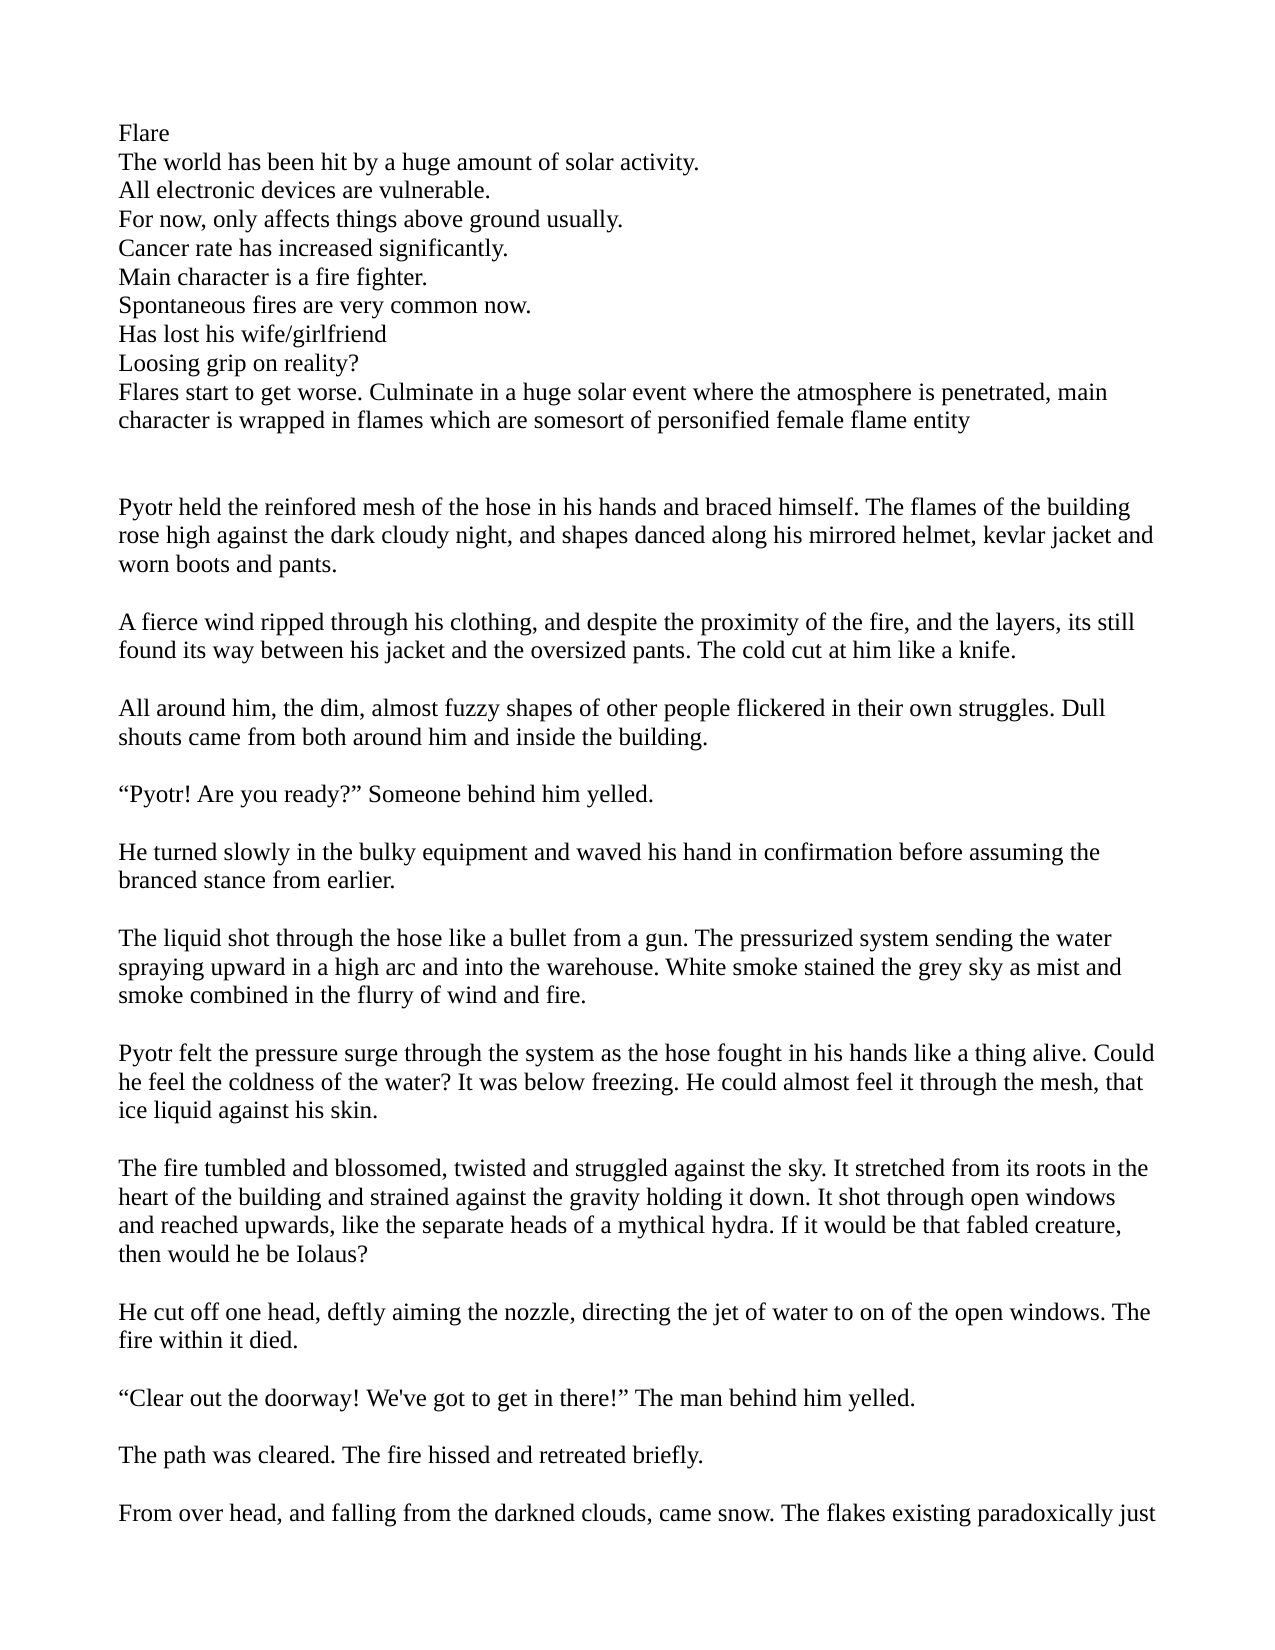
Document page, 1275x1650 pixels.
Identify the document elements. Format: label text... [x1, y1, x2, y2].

text A fierce wind ripped through his clothing, and despite the proximity of the fire, and the layers, its still found its way between his jacket and the oversized pants. The cold cut at him like a knife. [118, 607, 1157, 664]
text Pyotr held the reinfored mesh of the hose in his hands and braced himself. The flames of the building rose high against the dark cloudy night, and shapes danced along his mirrored helmet, kevlar jacket and worn boots and pants. [118, 492, 1157, 578]
text Spontaneous fires are very common now. [118, 291, 1157, 319]
text “Pyotr! Are you ready?” Someone behind him yelled. [118, 779, 1157, 808]
text Cancer rate has increased significantly. [118, 233, 1157, 262]
text Pyotr felt the pressure surge through the system as the hose fought in his hands like a thing alive. Could he feel the coldness of the water? It was below freezing. He could almost feel it through the mesh, that ice liquid against his skin. [118, 1038, 1157, 1124]
text From over head, and falling from the darkned clouds, came snow. The flakes existing paradoxically just [118, 1498, 1157, 1527]
text “Clear out the doorway! We've got to get in there!” The man behind him yelled. [118, 1383, 1157, 1412]
text For now, only affects things above ground usually. [118, 204, 1157, 233]
text All electronic devices are vulnerable. [118, 176, 1157, 204]
text The liquid shot through the hose like a bullet from a gun. The pressurized system sending the water spraying upward in a high arc and into the warehouse. White smoke stained the grey sky as mist and smoke combined in the flurry of wind and fire. [118, 923, 1157, 1009]
text The world has been hit by a huge amount of solar activity. [118, 147, 1157, 176]
text The path was cleared. The fire hissed and retreated briefly. [118, 1441, 1157, 1469]
text Main character is a fire fighter. [118, 262, 1157, 291]
text Flares start to get worse. Culminate in a huge solar event where the atmosphere is penetrated, main character is wrapped in flames which are somesort of personified female flame entity [118, 377, 1157, 434]
text Loosing grip on reality? [118, 348, 1157, 377]
text Flare [118, 118, 1157, 147]
text He turned slowly in the bulky equipment and waved his hand in confirmation before assuming the branced stance from earlier. [118, 837, 1157, 894]
text He cut off one head, deftly aiming the nozzle, directing the jet of water to on of the open windows. The fire within it died. [118, 1297, 1157, 1354]
text All around him, the dim, almost fuzzy shapes of other people flickered in their own struggles. Dull shouts came from both around him and inside the building. [118, 693, 1157, 751]
text Has lost his wife/girlfriend [118, 319, 1157, 348]
text The fire tumbled and blossomed, twisted and struggled against the sky. It stretched from its roots in the heart of the building and strained against the gravity holding it down. It shot through open windows and reached upwards, like the separate heads of a mythical hydra. If it would be that fabled creature, then would he be Iolaus? [118, 1153, 1157, 1268]
